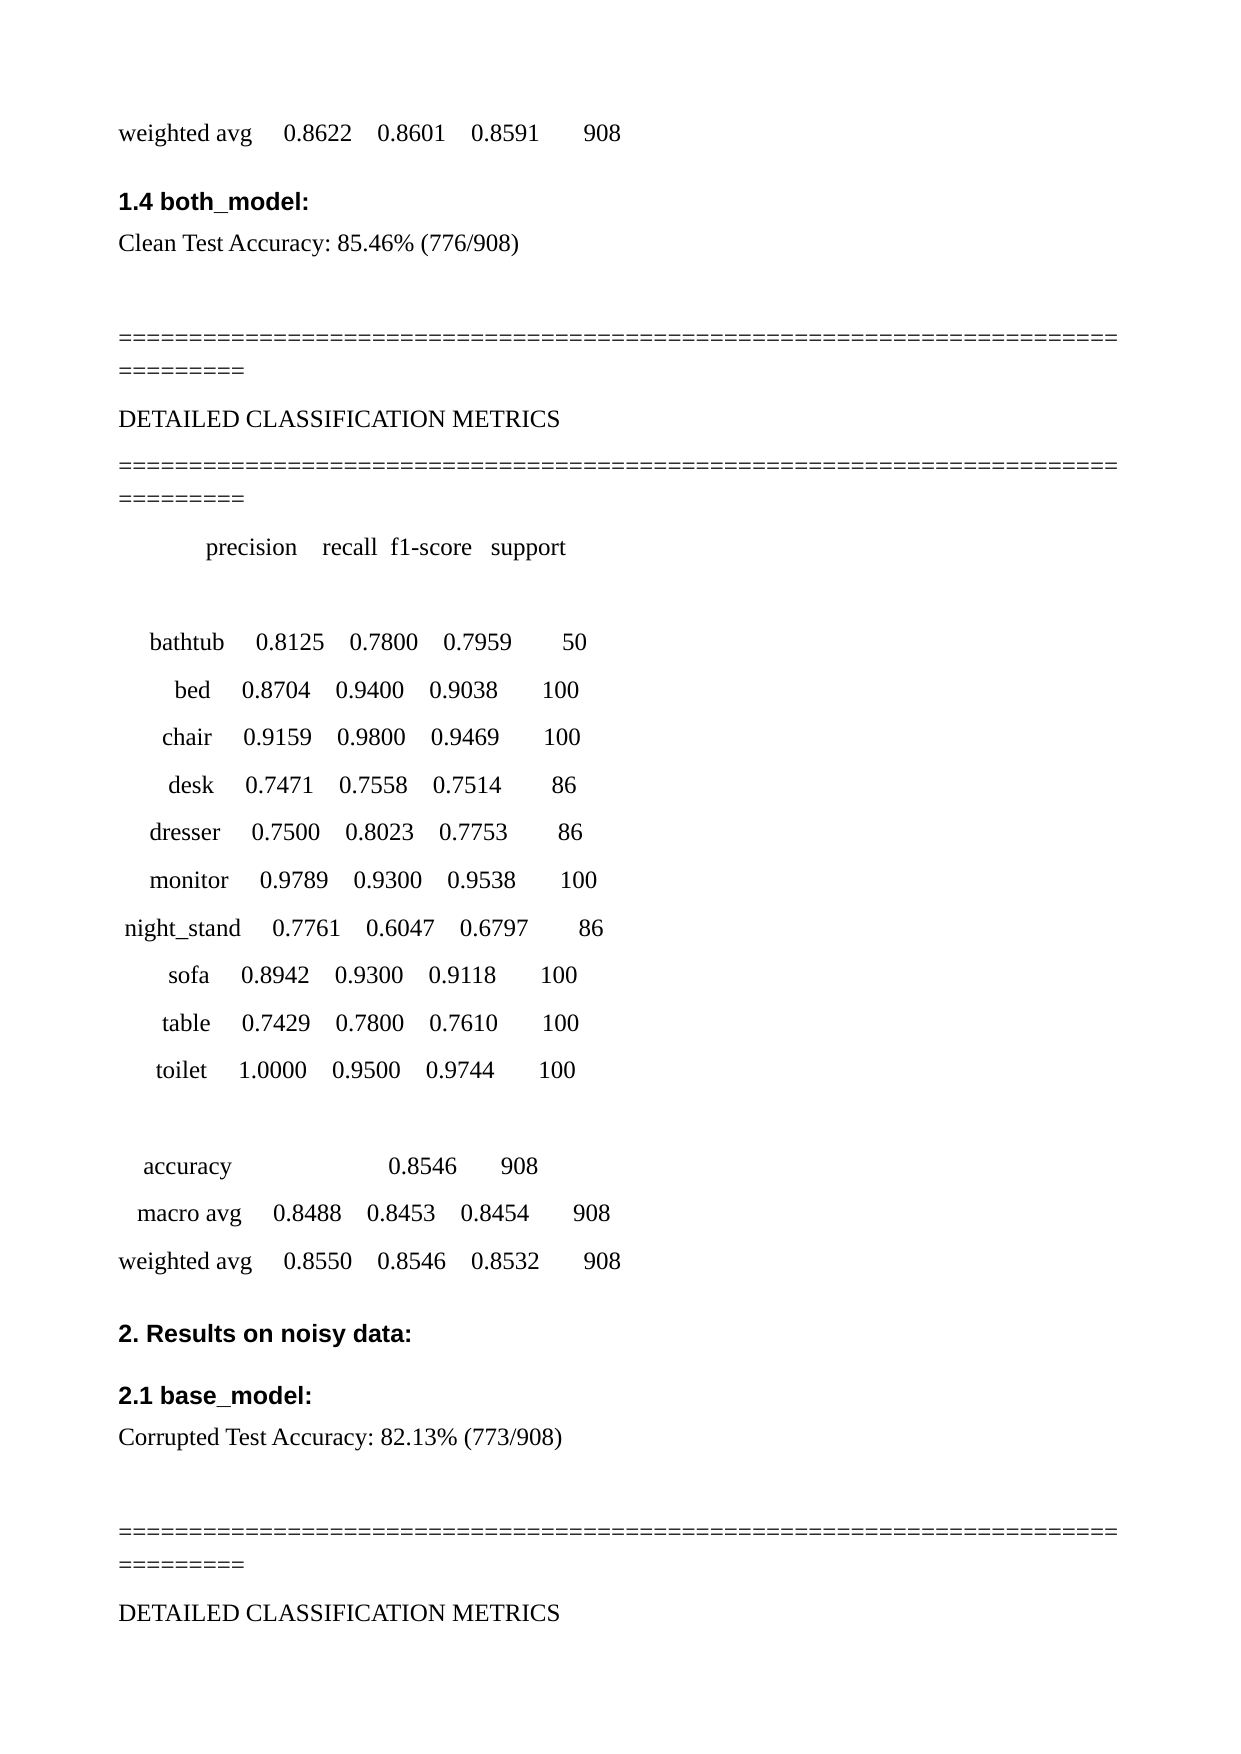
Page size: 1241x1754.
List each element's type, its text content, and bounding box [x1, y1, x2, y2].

subtitle 2. Results on noisy data: [118, 1318, 1122, 1347]
text night_stand 0.7761 0.6047 0.6797 86 [118, 913, 1122, 941]
text precision recall f1-score support [118, 532, 1122, 561]
text Clean Test Accuracy: 85.46% (776/908) [118, 228, 1122, 257]
text chair 0.9159 0.9800 0.9469 100 [118, 722, 1122, 751]
text macro avg 0.8488 0.8453 0.8454 908 [118, 1198, 1122, 1227]
text ================================================================================ [118, 1517, 1122, 1579]
text bathtub 0.8125 0.7800 0.7959 50 [118, 627, 1122, 656]
subtitle 2.1 base_model: [118, 1381, 1122, 1409]
text sofa 0.8942 0.9300 0.9118 100 [118, 960, 1122, 989]
text monitor 0.9789 0.9300 0.9538 100 [118, 865, 1122, 894]
text dresser 0.7500 0.8023 0.7753 86 [118, 817, 1122, 846]
text DETAILED CLASSIFICATION METRICS [118, 1598, 1122, 1626]
text toilet 1.0000 0.9500 0.9744 100 [118, 1056, 1122, 1084]
text table 0.7429 0.7800 0.7610 100 [118, 1008, 1122, 1037]
text bed 0.8704 0.9400 0.9038 100 [118, 675, 1122, 703]
subtitle 1.4 both_model: [118, 187, 1122, 215]
text ================================================================================ [118, 451, 1122, 513]
text desk 0.7471 0.7558 0.7514 86 [118, 770, 1122, 799]
text DETAILED CLASSIFICATION METRICS [118, 404, 1122, 432]
text accuracy 0.8546 908 [118, 1151, 1122, 1179]
text ================================================================================ [118, 323, 1122, 385]
text Corrupted Test Accuracy: 82.13% (773/908) [118, 1422, 1122, 1451]
text weighted avg 0.8622 0.8601 0.8591 908 [118, 118, 1122, 147]
text weighted avg 0.8550 0.8546 0.8532 908 [118, 1246, 1122, 1275]
